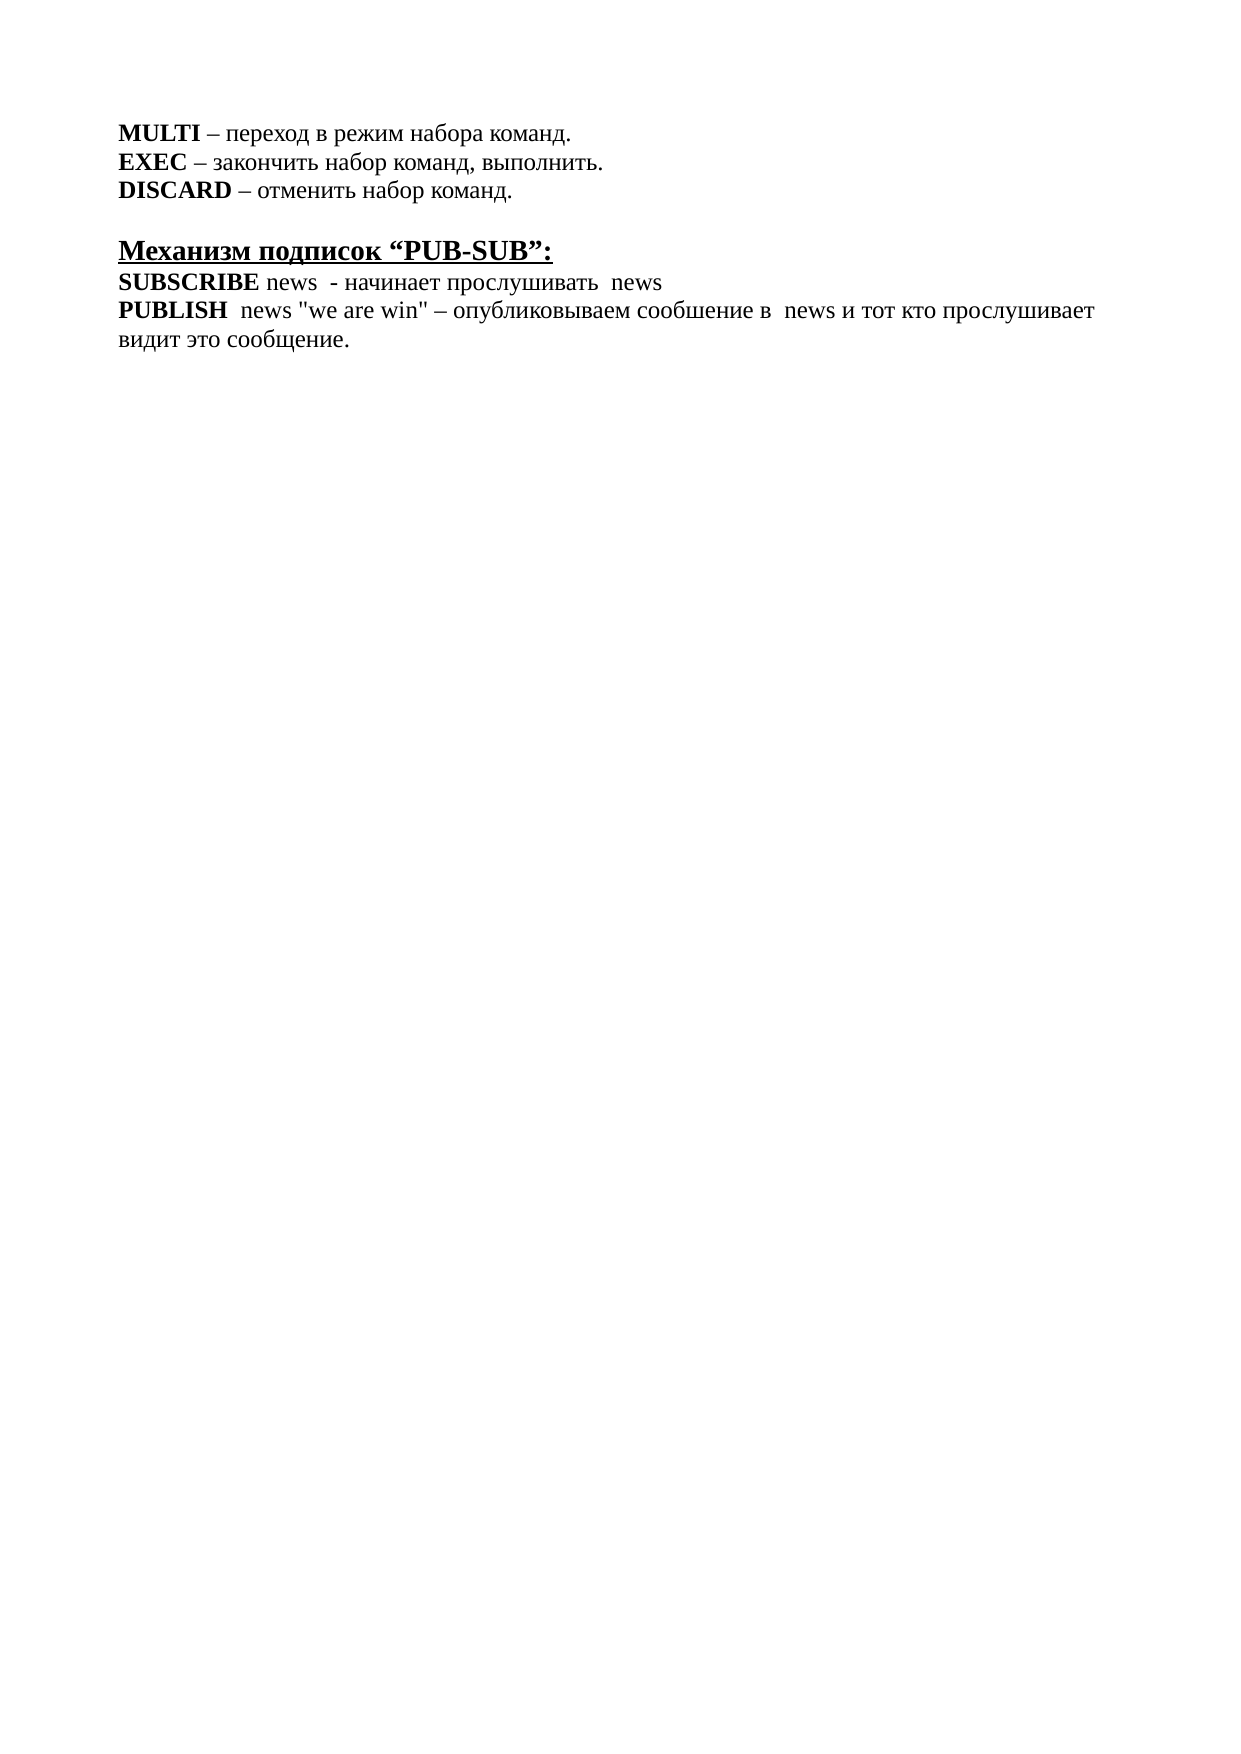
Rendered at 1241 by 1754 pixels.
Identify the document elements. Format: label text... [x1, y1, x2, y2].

text EXEC – закончить набор команд, выполнить. [118, 147, 1122, 176]
text MULTI – переход в режим набора команд. [118, 118, 1122, 147]
text SUBSCRIBE news - начинает прослушивать news [118, 267, 1122, 295]
text DISCARD – отменить набор команд. [118, 176, 1122, 204]
text PUBLISH news "we are win" – опубликовываем сообшение в news и тот кто прослушивает видит это сообщение. [118, 295, 1122, 353]
text Механизм подписок “PUB-SUB”: [118, 233, 1122, 267]
